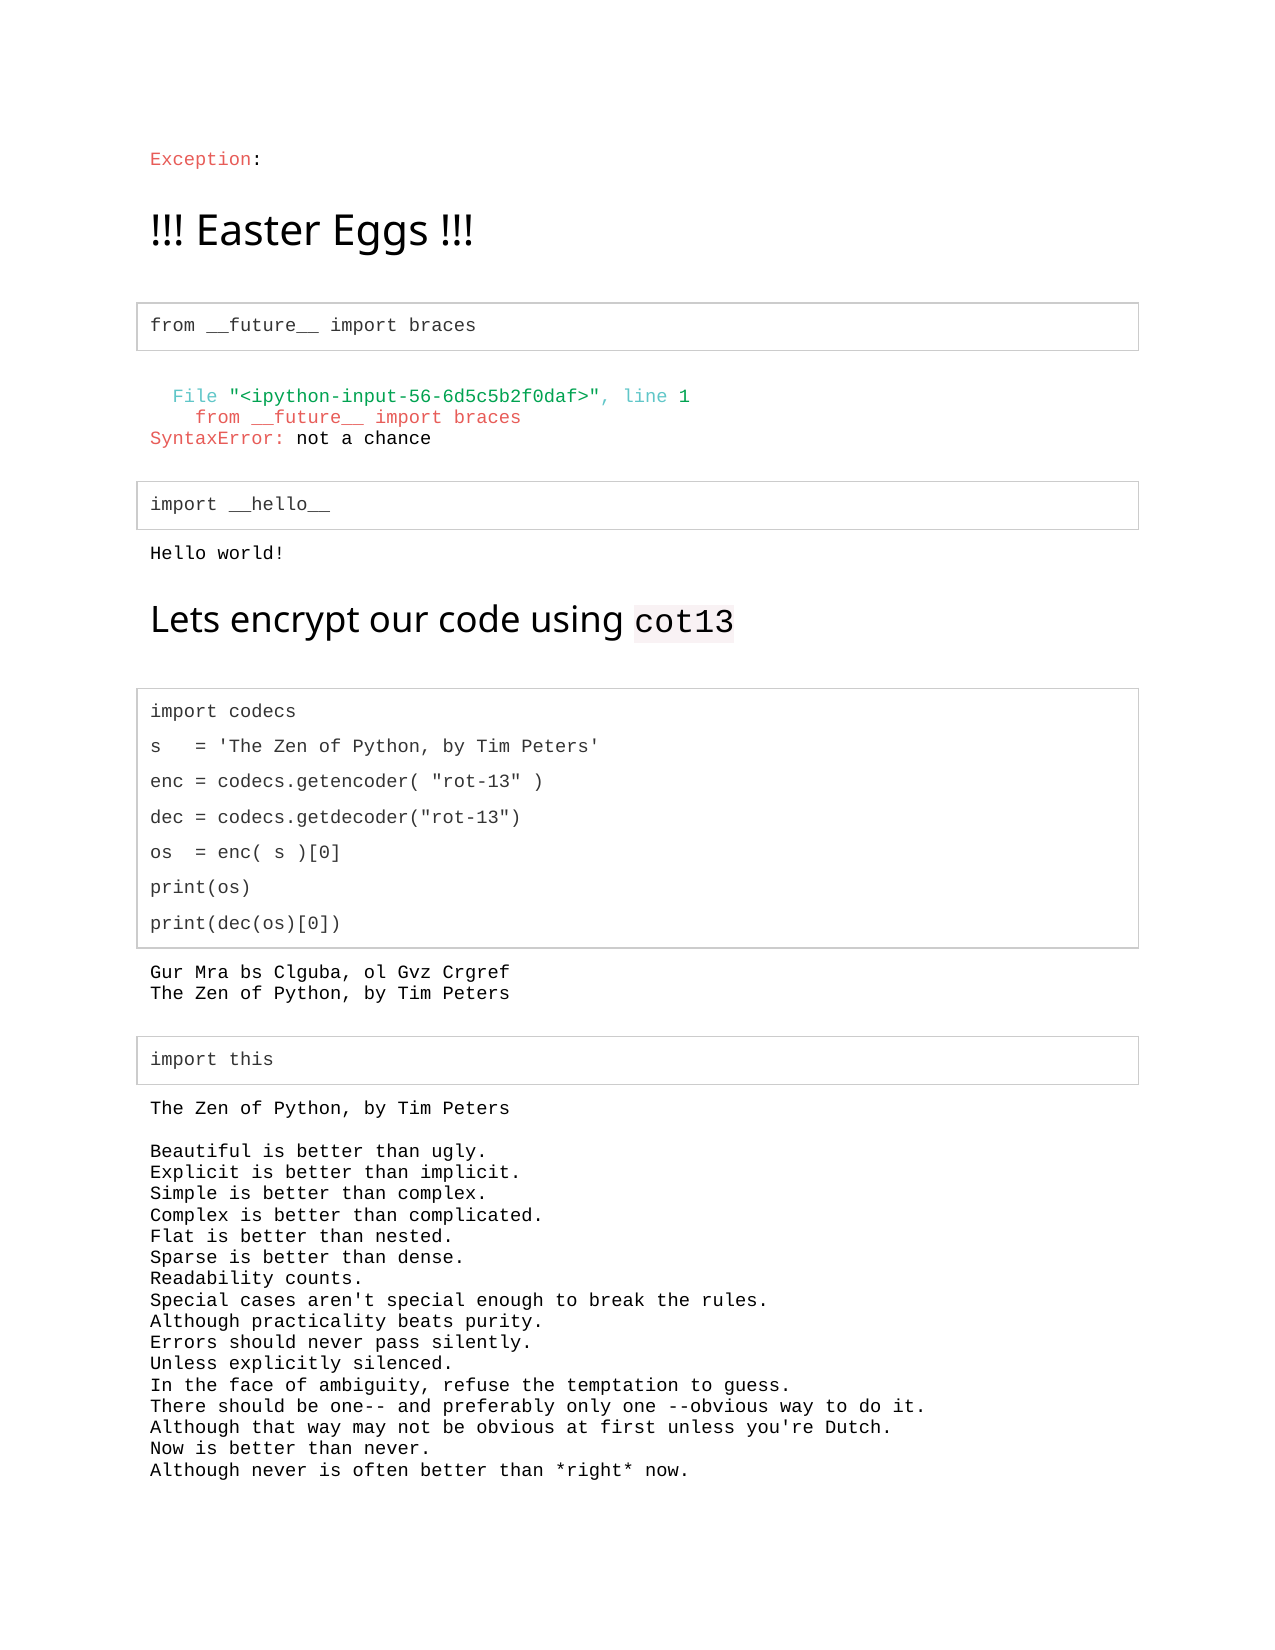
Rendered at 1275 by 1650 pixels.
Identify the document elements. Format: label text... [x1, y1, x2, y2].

text Although that way may not be obvious at first unless you're Dutch. [150, 1418, 1125, 1439]
text Although never is often better than *right* now. [150, 1460, 1125, 1482]
text Exception: [150, 150, 1125, 171]
text The Zen of Python, by Tim Peters [150, 984, 1125, 1005]
text In the face of ambiguity, refuse the temptation to guess. [150, 1375, 1125, 1397]
text Readability counts. [150, 1269, 1125, 1290]
text Unless explicitly silenced. [150, 1354, 1125, 1375]
text import codecs [138, 689, 1138, 723]
text s = 'The Zen of Python, by Tim Peters' [138, 723, 1138, 758]
text Explicit is better than implicit. [150, 1163, 1125, 1184]
text Simple is better than complex. [150, 1184, 1125, 1205]
text os = enc( s )[0] [138, 829, 1138, 864]
text Beautiful is better than ugly. [150, 1142, 1125, 1163]
text from __future__ import braces [138, 304, 1138, 350]
text Complex is better than complicated. [150, 1205, 1125, 1227]
subtitle !!! Easter Eggs !!! [150, 199, 1125, 258]
text SyntaxError: not a chance [150, 429, 1125, 450]
text Hello world! [150, 544, 1125, 565]
text Gur Mra bs Clguba, ol Gvz Crgref [150, 963, 1125, 984]
text Although practicality beats purity. [150, 1312, 1125, 1333]
subtitle Lets encrypt our code using cot13 [150, 593, 1125, 643]
text enc = codecs.getencoder( "rot-13" ) [138, 758, 1138, 793]
text Special cases aren't special enough to break the rules. [150, 1290, 1125, 1312]
text There should be one-- and preferably only one --obvious way to do it. [150, 1397, 1125, 1418]
text import __hello__ [138, 482, 1138, 529]
text Errors should never pass silently. [150, 1333, 1125, 1354]
text Sparse is better than dense. [150, 1248, 1125, 1269]
text Flat is better than nested. [150, 1227, 1125, 1248]
text dec = codecs.getdecoder("rot-13") [138, 793, 1138, 829]
text from __future__ import braces [150, 408, 1125, 429]
text File "<ipython-input-56-6d5c5b2f0daf>", line 1 [150, 387, 1125, 408]
text import this [138, 1037, 1138, 1084]
text print(os) [138, 864, 1138, 899]
text The Zen of Python, by Tim Peters [150, 1099, 1125, 1120]
text Now is better than never. [150, 1439, 1125, 1460]
text print(dec(os)[0]) [138, 899, 1138, 947]
